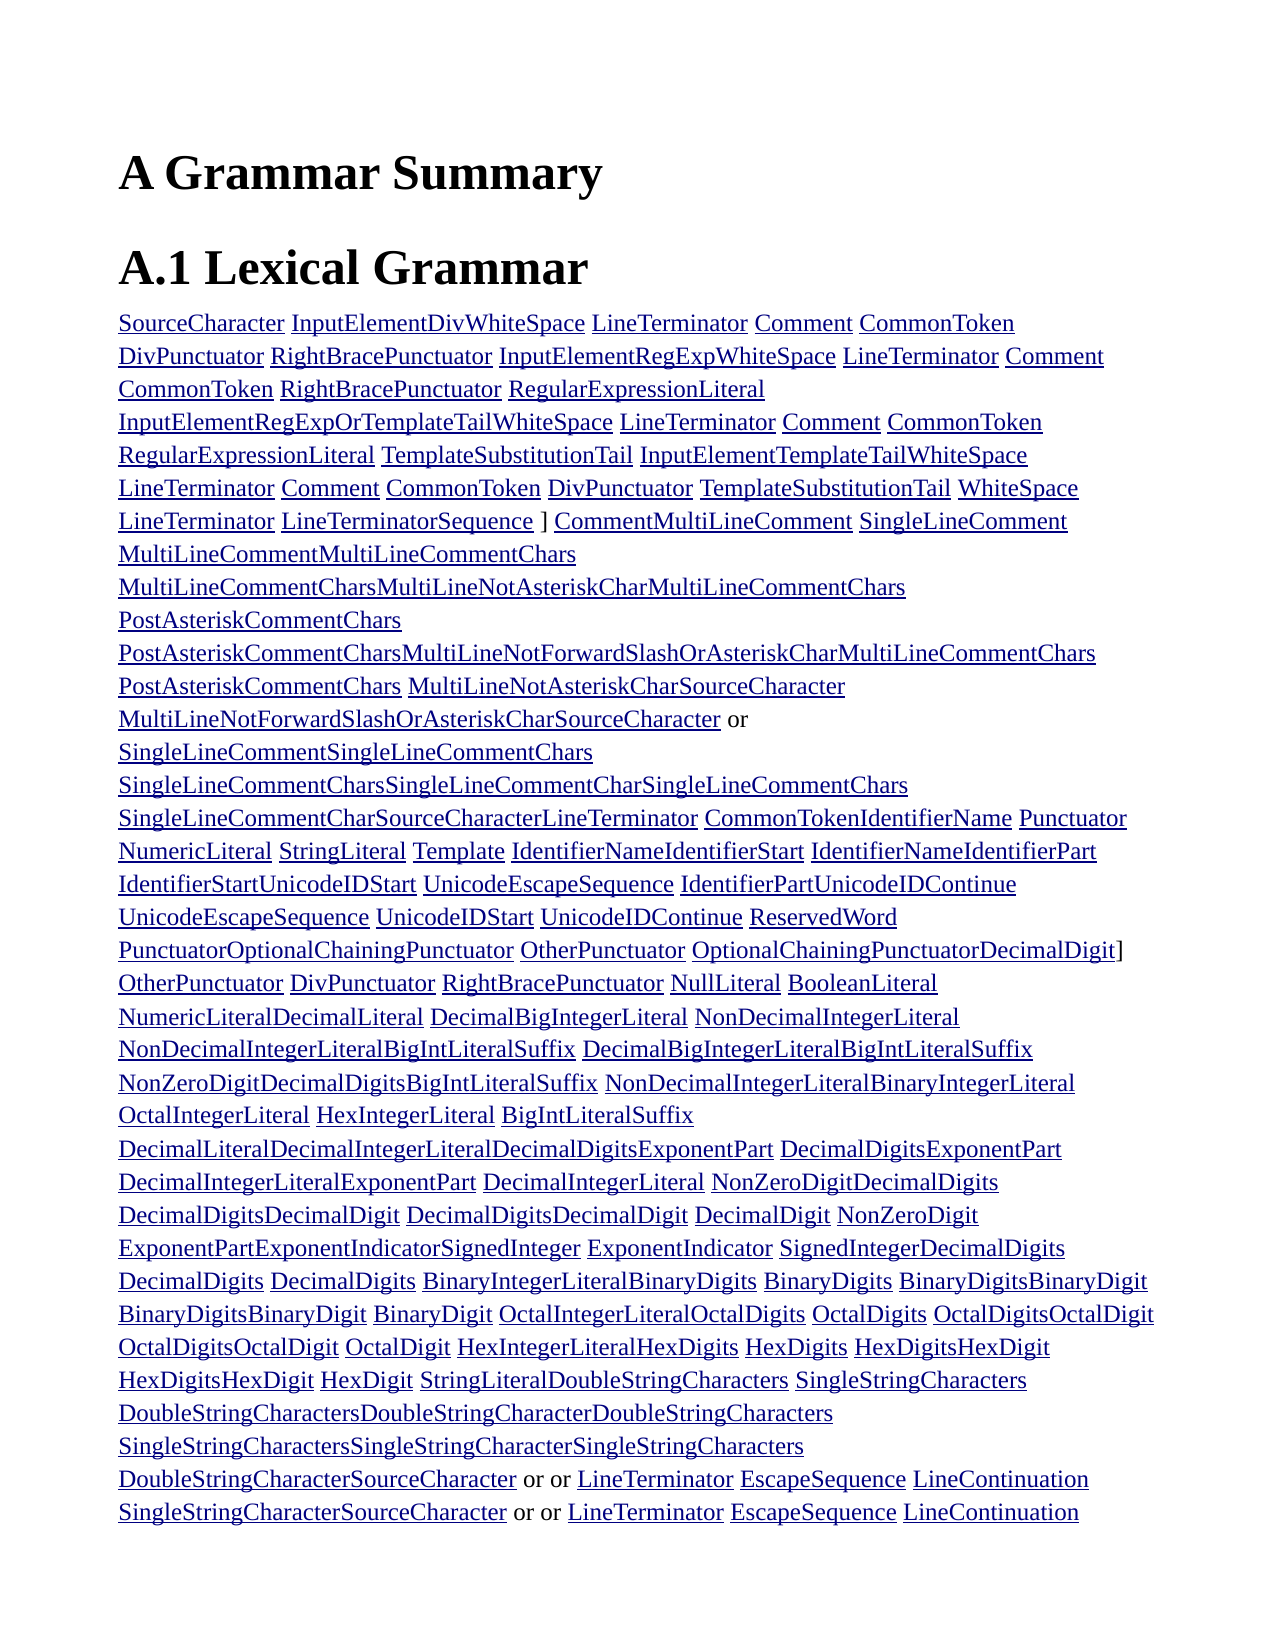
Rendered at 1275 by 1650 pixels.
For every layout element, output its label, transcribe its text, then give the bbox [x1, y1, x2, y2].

subtitle A Grammar Summary [118, 143, 1157, 201]
subtitle A.1 Lexical Grammar [118, 238, 1157, 296]
text SourceCharacter InputElementDivWhiteSpace LineTerminator Comment CommonToken DivPunctuator RightBracePunctuator InputElementRegExpWhiteSpace LineTerminator Comment CommonToken RightBracePunctuator RegularExpressionLiteral InputElementRegExpOrTemplateTailWhiteSpace LineTerminator Comment CommonToken RegularExpressionLiteral TemplateSubstitutionTail InputElementTemplateTailWhiteSpace LineTerminator Comment CommonToken DivPunctuator TemplateSubstitutionTail WhiteSpace LineTerminator LineTerminatorSequence ] CommentMultiLineComment SingleLineComment MultiLineCommentMultiLineCommentChars MultiLineCommentCharsMultiLineNotAsteriskCharMultiLineCommentChars PostAsteriskCommentChars PostAsteriskCommentCharsMultiLineNotForwardSlashOrAsteriskCharMultiLineCommentChars PostAsteriskCommentChars MultiLineNotAsteriskCharSourceCharacter MultiLineNotForwardSlashOrAsteriskCharSourceCharacter or SingleLineCommentSingleLineCommentChars SingleLineCommentCharsSingleLineCommentCharSingleLineCommentChars SingleLineCommentCharSourceCharacterLineTerminator CommonTokenIdentifierName Punctuator NumericLiteral StringLiteral Template IdentifierNameIdentifierStart IdentifierNameIdentifierPart IdentifierStartUnicodeIDStart UnicodeEscapeSequence IdentifierPartUnicodeIDContinue UnicodeEscapeSequence UnicodeIDStart UnicodeIDContinue ReservedWord PunctuatorOptionalChainingPunctuator OtherPunctuator OptionalChainingPunctuatorDecimalDigit] OtherPunctuator DivPunctuator RightBracePunctuator NullLiteral BooleanLiteral NumericLiteralDecimalLiteral DecimalBigIntegerLiteral NonDecimalIntegerLiteral NonDecimalIntegerLiteralBigIntLiteralSuffix DecimalBigIntegerLiteralBigIntLiteralSuffix NonZeroDigitDecimalDigitsBigIntLiteralSuffix NonDecimalIntegerLiteralBinaryIntegerLiteral OctalIntegerLiteral HexIntegerLiteral BigIntLiteralSuffix DecimalLiteralDecimalIntegerLiteralDecimalDigitsExponentPart DecimalDigitsExponentPart DecimalIntegerLiteralExponentPart DecimalIntegerLiteral NonZeroDigitDecimalDigits DecimalDigitsDecimalDigit DecimalDigitsDecimalDigit DecimalDigit NonZeroDigit ExponentPartExponentIndicatorSignedInteger ExponentIndicator SignedIntegerDecimalDigits DecimalDigits DecimalDigits BinaryIntegerLiteralBinaryDigits BinaryDigits BinaryDigitsBinaryDigit BinaryDigitsBinaryDigit BinaryDigit OctalIntegerLiteralOctalDigits OctalDigits OctalDigitsOctalDigit OctalDigitsOctalDigit OctalDigit HexIntegerLiteralHexDigits HexDigits HexDigitsHexDigit HexDigitsHexDigit HexDigit StringLiteralDoubleStringCharacters SingleStringCharacters DoubleStringCharactersDoubleStringCharacterDoubleStringCharacters SingleStringCharactersSingleStringCharacterSingleStringCharacters DoubleStringCharacterSourceCharacter or or LineTerminator EscapeSequence LineContinuation SingleStringCharacterSourceCharacter or or LineTerminator EscapeSequence LineContinuation [118, 308, 1157, 1526]
